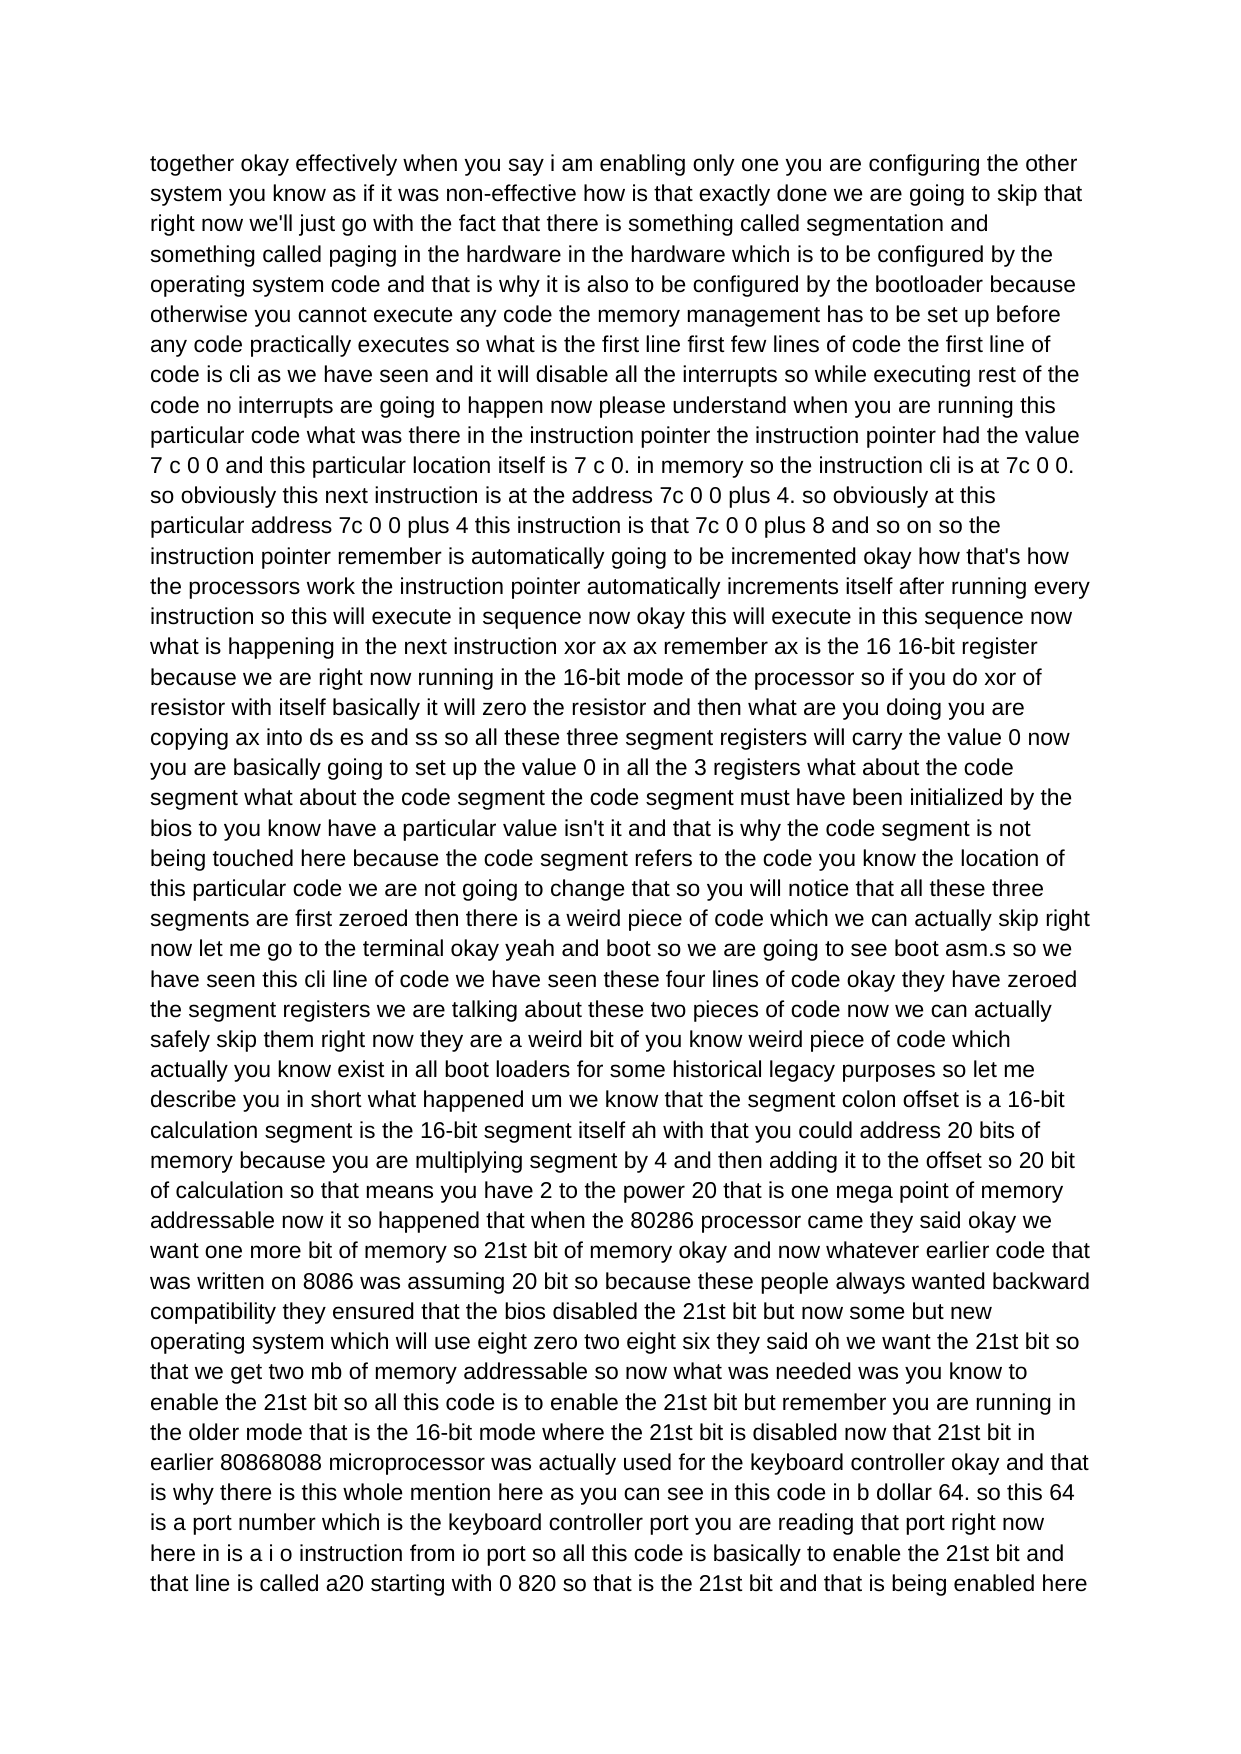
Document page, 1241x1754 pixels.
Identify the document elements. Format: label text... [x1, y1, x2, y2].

text together okay effectively when you say i am enabling only one you are configuring the other system you know as if it was non-effective how is that exactly done we are going to skip that right now we'll just go with the fact that there is something called segmentation and something called paging in the hardware in the hardware which is to be configured by the operating system code and that is why it is also to be configured by the bootloader because otherwise you cannot execute any code the memory management has to be set up before any code practically executes so what is the first line first few lines of code the first line of code is cli as we have seen and it will disable all the interrupts so while executing rest of the code no interrupts are going to happen now please understand when you are running this particular code what was there in the instruction pointer the instruction pointer had the value 7 c 0 0 and this particular location itself is 7 c 0. in memory so the instruction cli is at 7c 0 0. so obviously this next instruction is at the address 7c 0 0 plus 4. so obviously at this particular address 7c 0 0 plus 4 this instruction is that 7c 0 0 plus 8 and so on so the instruction pointer remember is automatically going to be incremented okay how that's how the processors work the instruction pointer automatically increments itself after running every instruction so this will execute in sequence now okay this will execute in this sequence now what is happening in the next instruction xor ax ax remember ax is the 16 16-bit register because we are right now running in the 16-bit mode of the processor so if you do xor of resistor with itself basically it will zero the resistor and then what are you doing you are copying ax into ds es and ss so all these three segment registers will carry the value 0 now you are basically going to set up the value 0 in all the 3 registers what about the code segment what about the code segment the code segment must have been initialized by the bios to you know have a particular value isn't it and that is why the code segment is not being touched here because the code segment refers to the code you know the location of this particular code we are not going to change that so you will notice that all these three segments are first zeroed then there is a weird piece of code which we can actually skip right now let me go to the terminal okay yeah and boot so we are going to see boot asm.s so we have seen this cli line of code we have seen these four lines of code okay they have zeroed the segment registers we are talking about these two pieces of code now we can actually safely skip them right now they are a weird bit of you know weird piece of code which actually you know exist in all boot loaders for some historical legacy purposes so let me describe you in short what happened um we know that the segment colon offset is a 16-bit calculation segment is the 16-bit segment itself ah with that you could address 20 bits of memory because you are multiplying segment by 4 and then adding it to the offset so 20 bit of calculation so that means you have 2 to the power 20 that is one mega point of memory addressable now it so happened that when the 80286 processor came they said okay we want one more bit of memory so 21st bit of memory okay and now whatever earlier code that was written on 8086 was assuming 20 bit so because these people always wanted backward compatibility they ensured that the bios disabled the 21st bit but now some but new operating system which will use eight zero two eight six they said oh we want the 21st bit so that we get two mb of memory addressable so now what was needed was you know to enable the 21st bit so all this code is to enable the 21st bit but remember you are running in the older mode that is the 16-bit mode where the 21st bit is disabled now that 21st bit in earlier 80868088 microprocessor was actually used for the keyboard controller okay and that is why there is this whole mention here as you can see in this code in b dollar 64. so this 64 is a port number which is the keyboard controller port you are reading that port right now here in is a i o instruction from io port so all this code is basically to enable the 21st bit and that line is called a20 starting with 0 820 so that is the 21st bit and that is being enabled here [150, 150, 1090, 1596]
